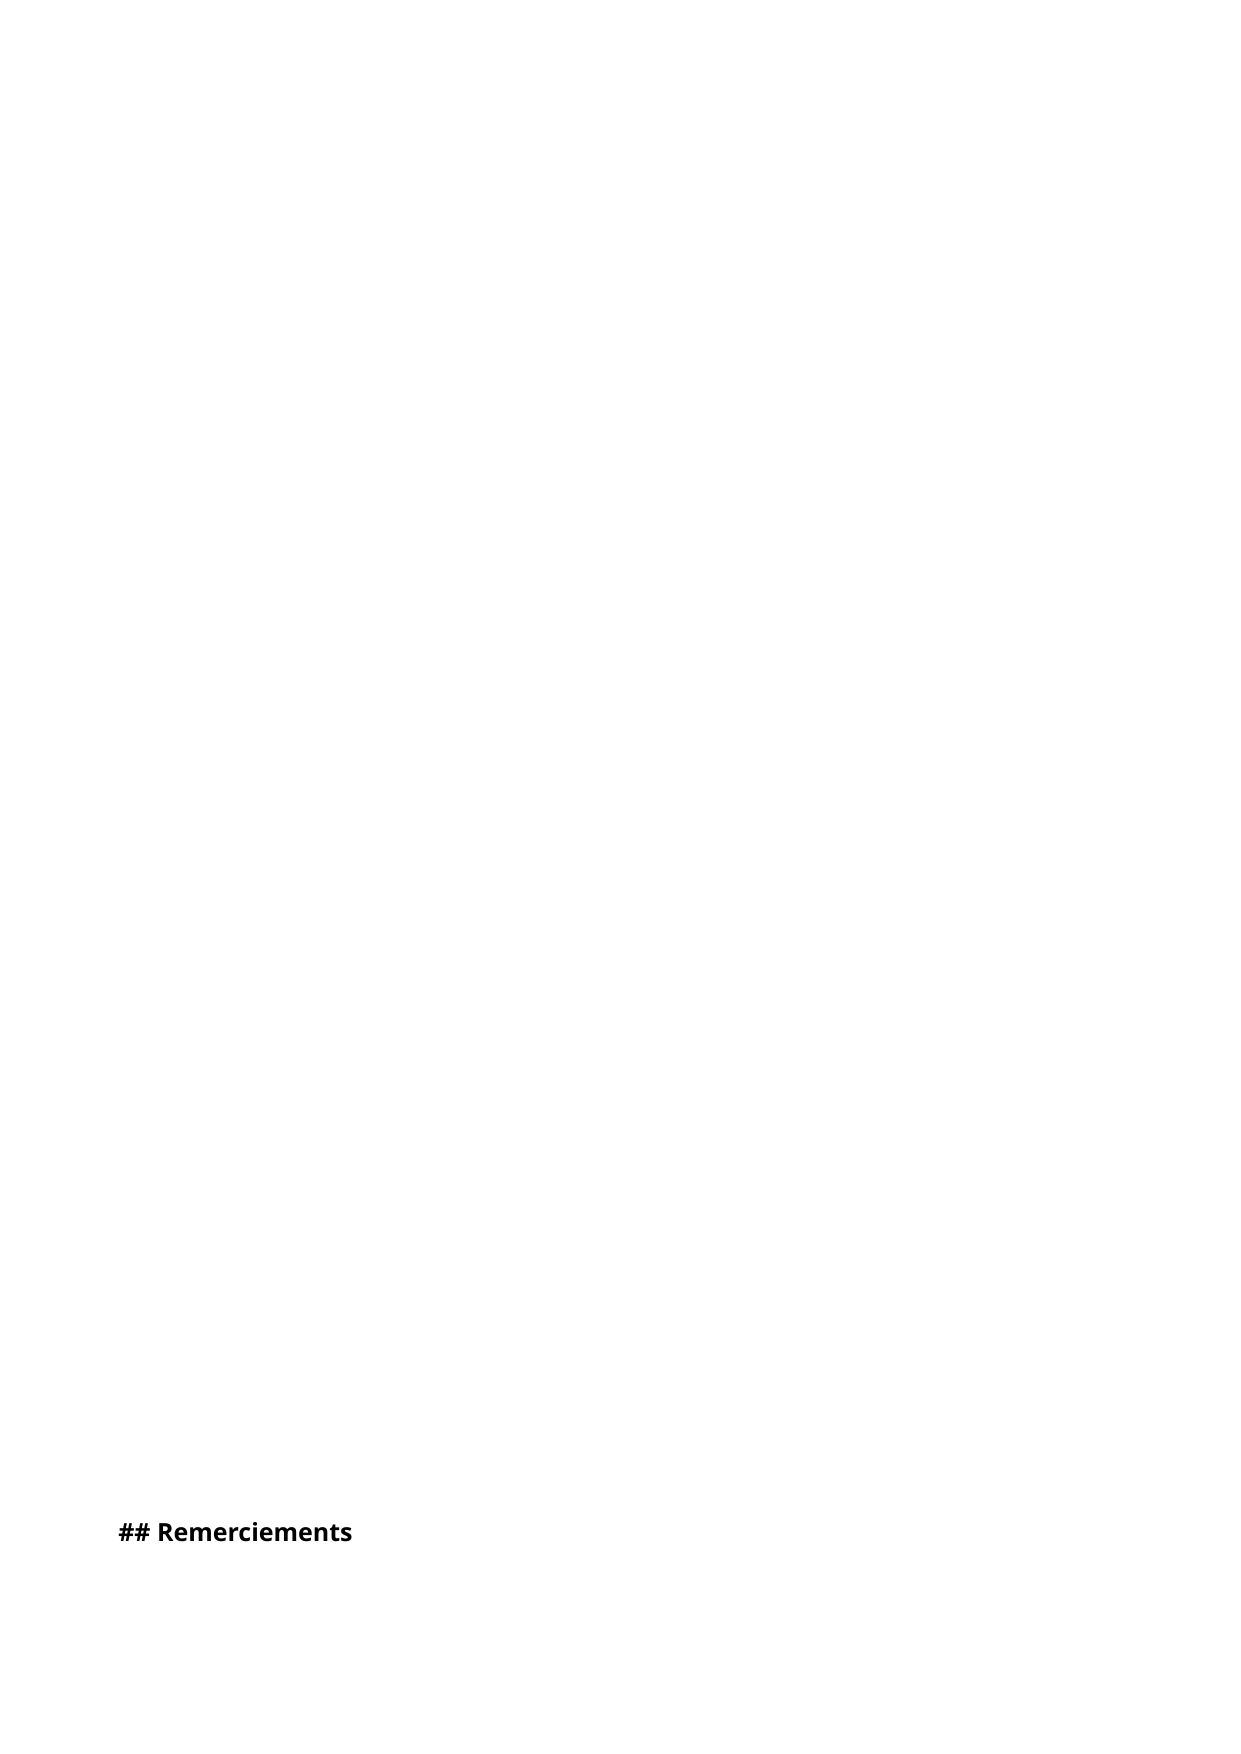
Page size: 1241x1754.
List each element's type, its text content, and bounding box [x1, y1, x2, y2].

text ## Remerciements [118, 1515, 1122, 1549]
